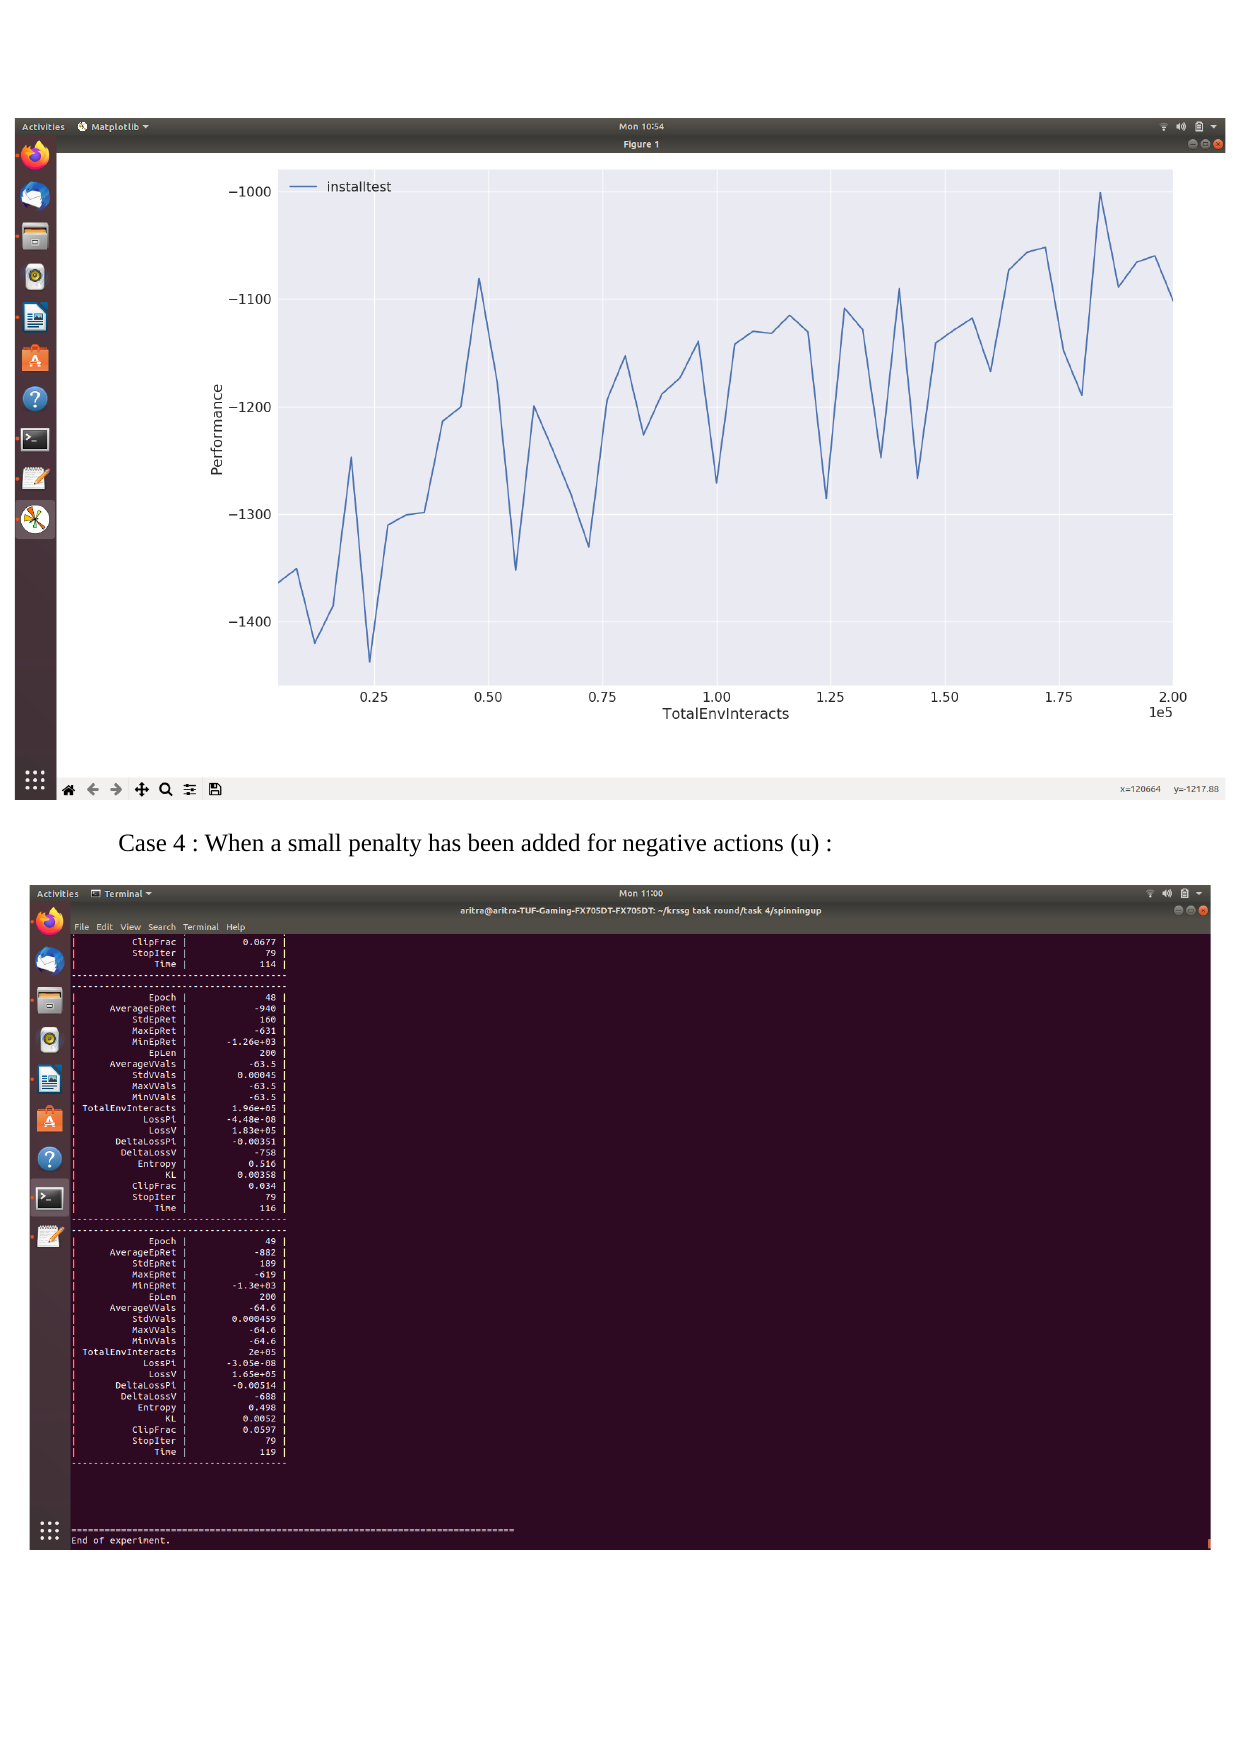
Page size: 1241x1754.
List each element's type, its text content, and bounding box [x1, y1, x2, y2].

picture [29, 885, 1211, 1550]
text Case 4 : When a small penalty has been added for negative actions (u) : [118, 828, 1122, 857]
picture [14, 118, 1226, 800]
